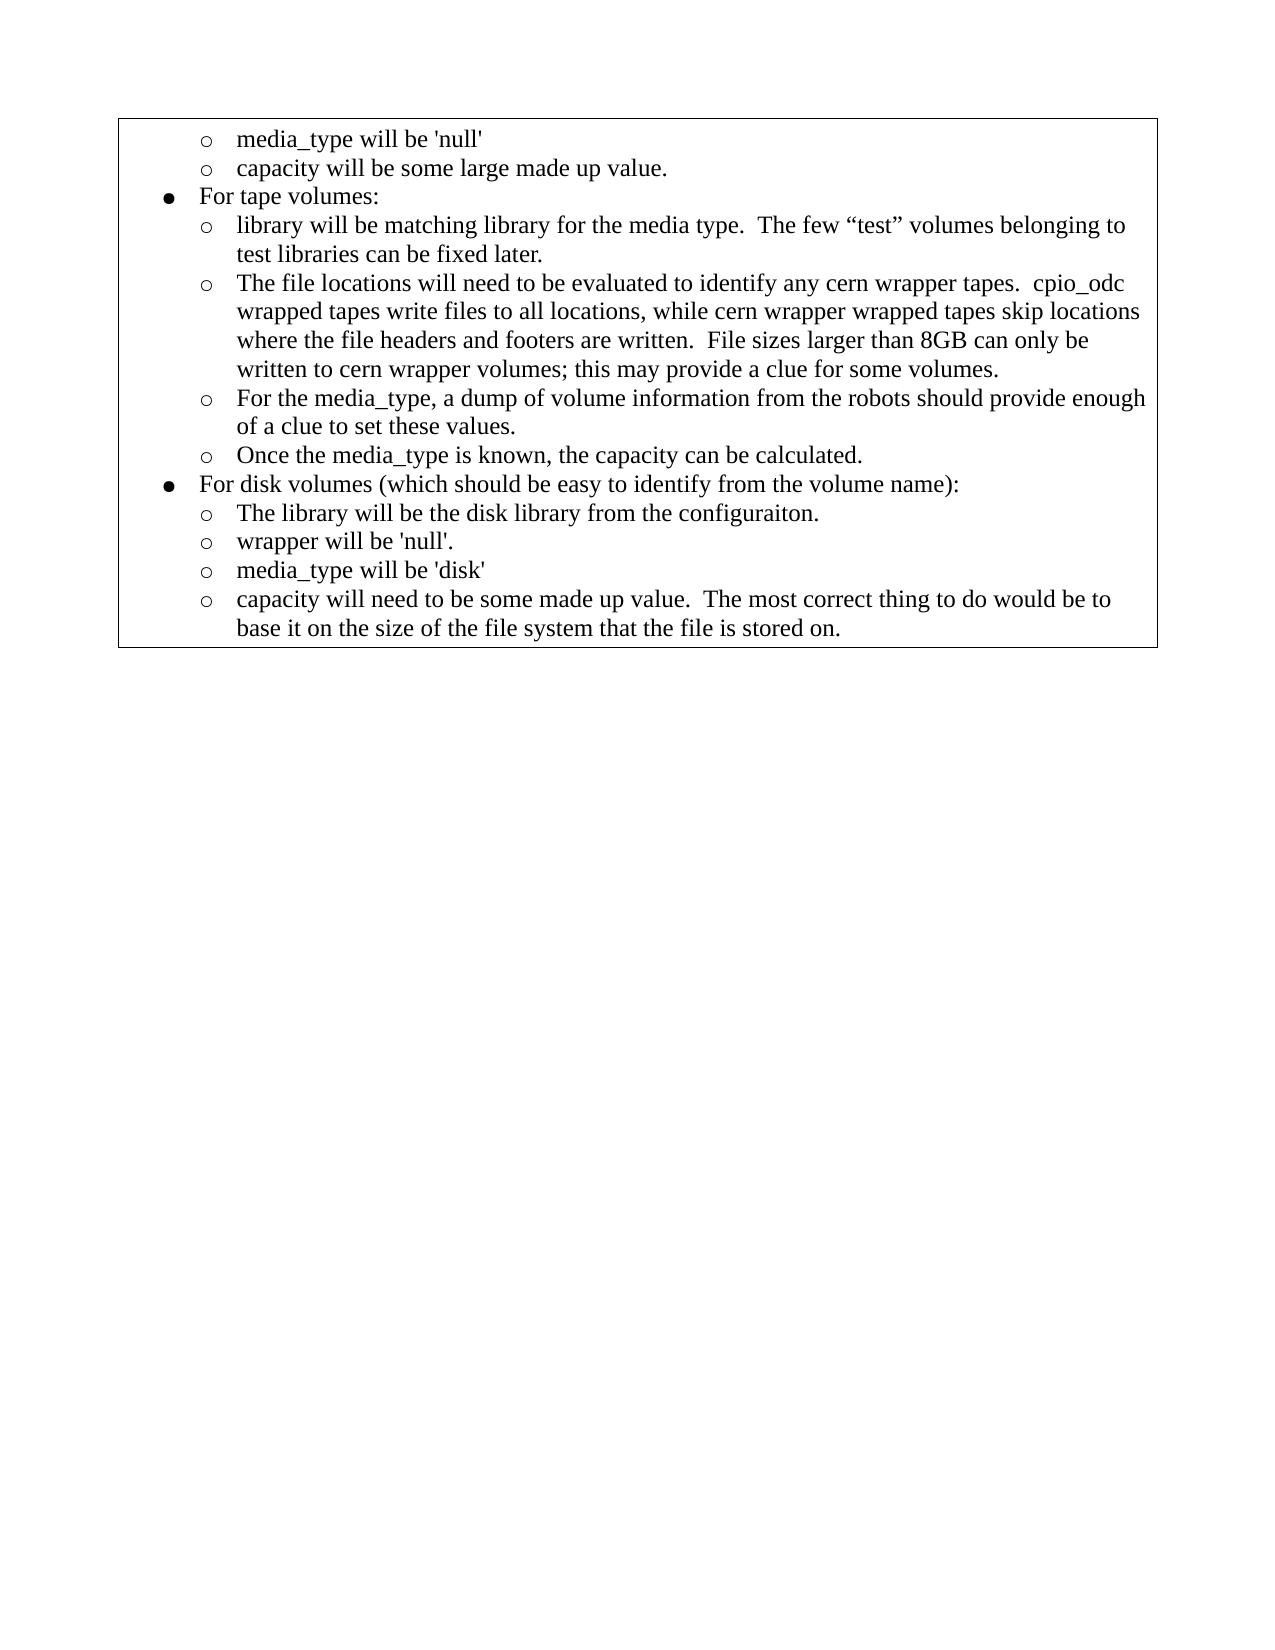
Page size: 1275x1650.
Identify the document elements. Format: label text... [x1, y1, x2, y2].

table_cell The values for the UNKNOWN volume fields above need to be corrected. For NULL volumes (which should be easy to identify from the volume name): library will be the null library from the configuration. wrapper will be 'null'. media_type will be 'null' capacity will be some large made up value. For tape volumes: library will be matching library for the media type. The few “test” volumes belonging to test libraries can be fixed later. The file locations will need to be evaluated to identify any cern wrapper tapes. cpio_odc wrapped tapes write files to all locations, while cern wrapper wrapped tapes skip locations where the file headers and footers are written. File sizes larger than 8GB can only be written to cern wrapper volumes; this may provide a clue for some volumes. For the media_type, a dump of volume information from the robots should provide enough of a clue to set these values. Once the media_type is known, the capacity can be calculated. For disk volumes (which should be easy to identify from the volume name): The library will be the disk library from the configuraiton. wrapper will be 'null'. media_type will be 'disk' capacity will need to be some made up value. The most correct thing to do would be to base it on the size of the file system that the file is stored on. [119, 119, 1157, 647]
